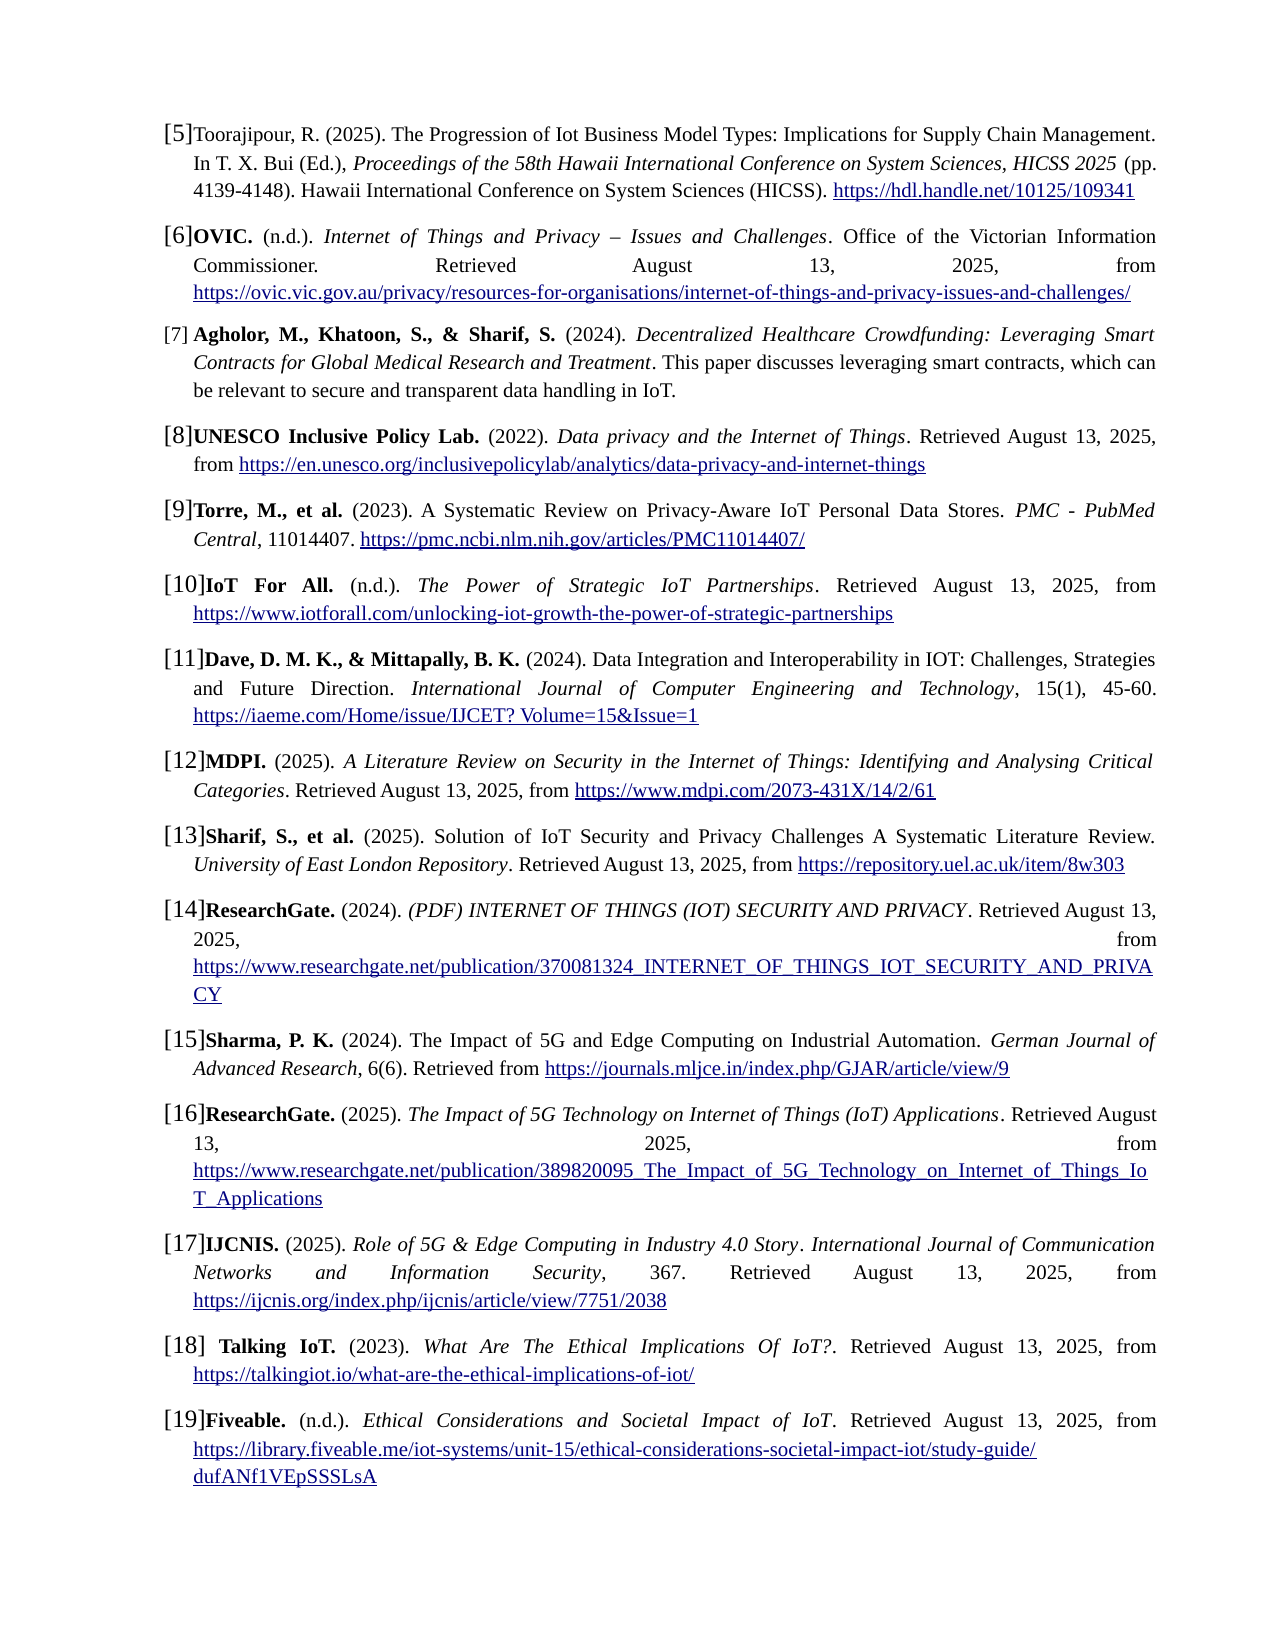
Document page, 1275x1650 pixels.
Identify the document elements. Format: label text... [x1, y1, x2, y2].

list OVIC. (n.d.). Internet of Things and Privacy – Issues and Challenges. Office of the Victorian Information Commissioner. Retrieved August 13, 2025, from https://ovic.vic.gov.au/privacy/resources-for-organisations/internet-of-things-and-privacy-issues-and-challenges/ [164, 220, 1157, 304]
list Sharif, S., et al. (2025). Solution of IoT Security and Privacy Challenges A Systematic Literature Review. University of East London Repository. Retrieved August 13, 2025, from https://repository.uel.ac.uk/item/8w303 [164, 820, 1157, 876]
list Fiveable. (n.d.). Ethical Considerations and Societal Impact of IoT. Retrieved August 13, 2025, from https://library.fiveable.me/iot-systems/unit-15/ethical-considerations-societal-impact-iot/study-guide/dufANf1VEpSSSLsA [164, 1404, 1157, 1488]
list Sharma, P. K. (2024). The Impact of 5G and Edge Computing on Industrial Automation. German Journal of Advanced Research, 6(6). Retrieved from https://journals.mljce.in/index.php/GJAR/article/view/9 [164, 1024, 1157, 1080]
list ResearchGate. (2024). (PDF) INTERNET OF THINGS (IOT) SECURITY AND PRIVACY. Retrieved August 13, 2025, from https://www.researchgate.net/publication/370081324_INTERNET_OF_THINGS_IOT_SECURITY_AND_PRIVACY [164, 894, 1157, 1006]
list MDPI. (2025). A Literature Review on Security in the Internet of Things: Identifying and Analysing Critical Categories. Retrieved August 13, 2025, from https://www.mdpi.com/2073-431X/14/2/61 [164, 745, 1157, 802]
list Agholor, M., Khatoon, S., & Sharif, S. (2024). Decentralized Healthcare Crowdfunding: Leveraging Smart Contracts for Global Medical Research and Treatment. This paper discusses leveraging smart contracts, which can be relevant to secure and transparent data handling in IoT. [164, 322, 1157, 402]
list Talking IoT. (2023). What Are The Ethical Implications Of IoT?. Retrieved August 13, 2025, from https://talkingiot.io/what-are-the-ethical-implications-of-iot/ [164, 1330, 1157, 1386]
list Torre, M., et al. (2023). A Systematic Review on Privacy-Aware IoT Personal Data Stores. PMC - PubMed Central, 11014407. https://pmc.ncbi.nlm.nih.gov/articles/PMC11014407/ [164, 494, 1157, 551]
list ResearchGate. (2025). The Impact of 5G Technology on Internet of Things (IoT) Applications. Retrieved August 13, 2025, from https://www.researchgate.net/publication/389820095_The_Impact_of_5G_Technology_on_Internet_of_Things_IoT_Applications [164, 1098, 1157, 1210]
list Toorajipour, R. (2025). The Progression of Iot Business Model Types: Implications for Supply Chain Management. In T. X. Bui (Ed.), Proceedings of the 58th Hawaii International Conference on System Sciences, HICSS 2025 (pp. 4139-4148). Hawaii International Conference on System Sciences (HICSS). https://hdl.handle.net/10125/109341 [164, 118, 1157, 202]
list IoT For All. (n.d.). The Power of Strategic IoT Partnerships. Retrieved August 13, 2025, from https://www.iotforall.com/unlocking-iot-growth-the-power-of-strategic-partnerships [164, 569, 1157, 625]
list Dave, D. M. K., & Mittapally, B. K. (2024). Data Integration and Interoperability in IOT: Challenges, Strategies and Future Direction. International Journal of Computer Engineering and Technology, 15(1), 45-60. https://iaeme.com/Home/issue/IJCET? Volume=15&Issue=1 [164, 643, 1157, 727]
list IJCNIS. (2025). Role of 5G & Edge Computing in Industry 4.0 Story. International Journal of Communication Networks and Information Security, 367. Retrieved August 13, 2025, from https://ijcnis.org/index.php/ijcnis/article/view/7751/2038 [164, 1228, 1157, 1312]
list UNESCO Inclusive Policy Lab. (2022). Data privacy and the Internet of Things. Retrieved August 13, 2025, from https://en.unesco.org/inclusivepolicylab/analytics/data-privacy-and-internet-things [164, 420, 1157, 476]
